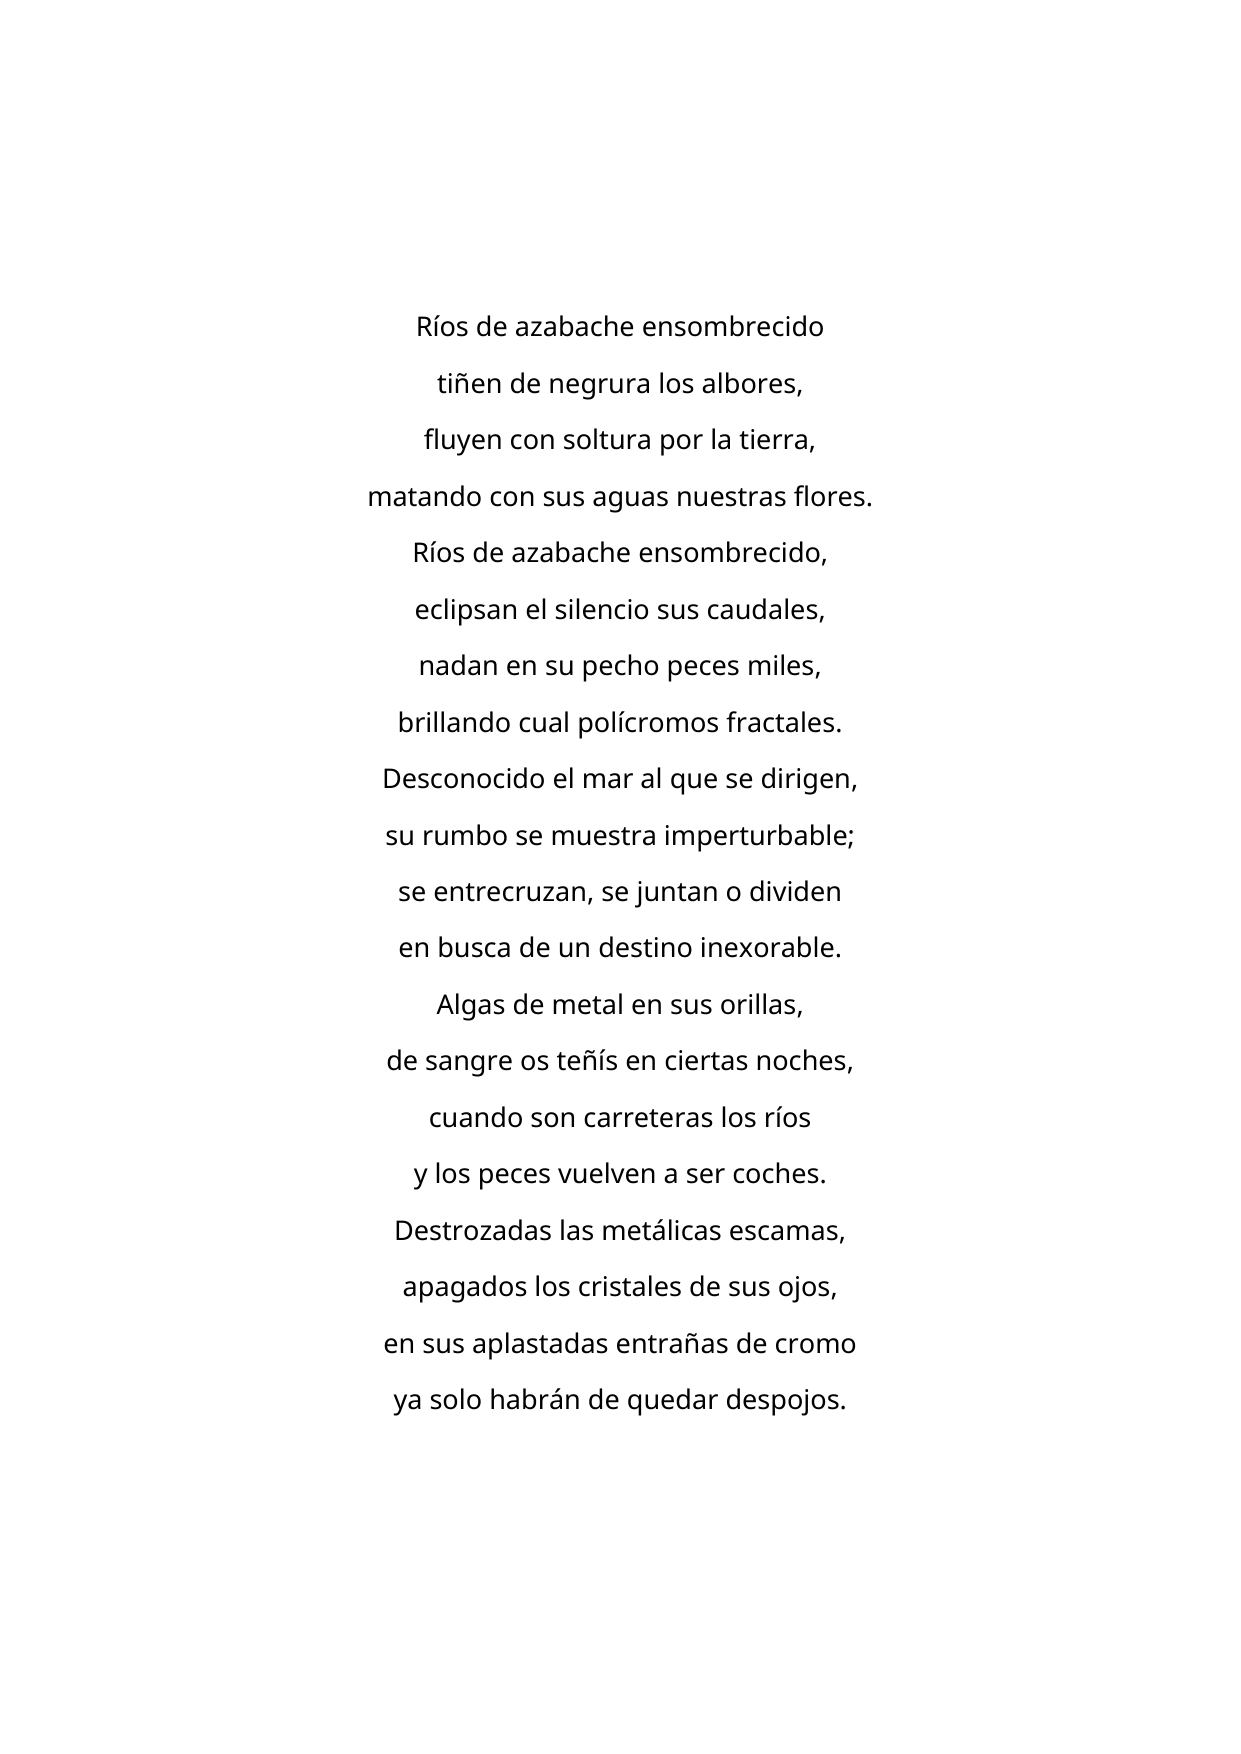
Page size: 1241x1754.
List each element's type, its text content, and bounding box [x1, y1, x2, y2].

text apagados los cristales de sus ojos, [177, 1268, 1063, 1304]
text tiñen de negrura los albores, [177, 364, 1063, 401]
text y los peces vuelven a ser coches. [177, 1155, 1063, 1192]
text matando con sus aguas nuestras flores. [177, 477, 1063, 514]
text en busca de un destino inexorable. [177, 929, 1063, 966]
text nadan en su pecho peces miles, [177, 647, 1063, 683]
text su rumbo se muestra imperturbable; [177, 816, 1063, 853]
text brillando cual polícromos fractales. [177, 703, 1063, 740]
text en sus aplastadas entrañas de cromo [177, 1324, 1063, 1361]
text Desconocido el mar al que se dirigen, [177, 759, 1063, 796]
text Ríos de azabache ensombrecido [177, 308, 1063, 345]
text cuando son carreteras los ríos [177, 1098, 1063, 1135]
text ya solo habrán de quedar despojos. [177, 1381, 1063, 1417]
text se entrecruzan, se juntan o dividen [177, 872, 1063, 909]
text Destrozadas las metálicas escamas, [177, 1211, 1063, 1248]
text fluyen con soltura por la tierra, [177, 421, 1063, 458]
text Ríos de azabache ensombrecido, [177, 534, 1063, 571]
text Algas de metal en sus orillas, [177, 985, 1063, 1022]
text eclipsan el silencio sus caudales, [177, 590, 1063, 627]
text de sangre os teñís en ciertas noches, [177, 1042, 1063, 1079]
